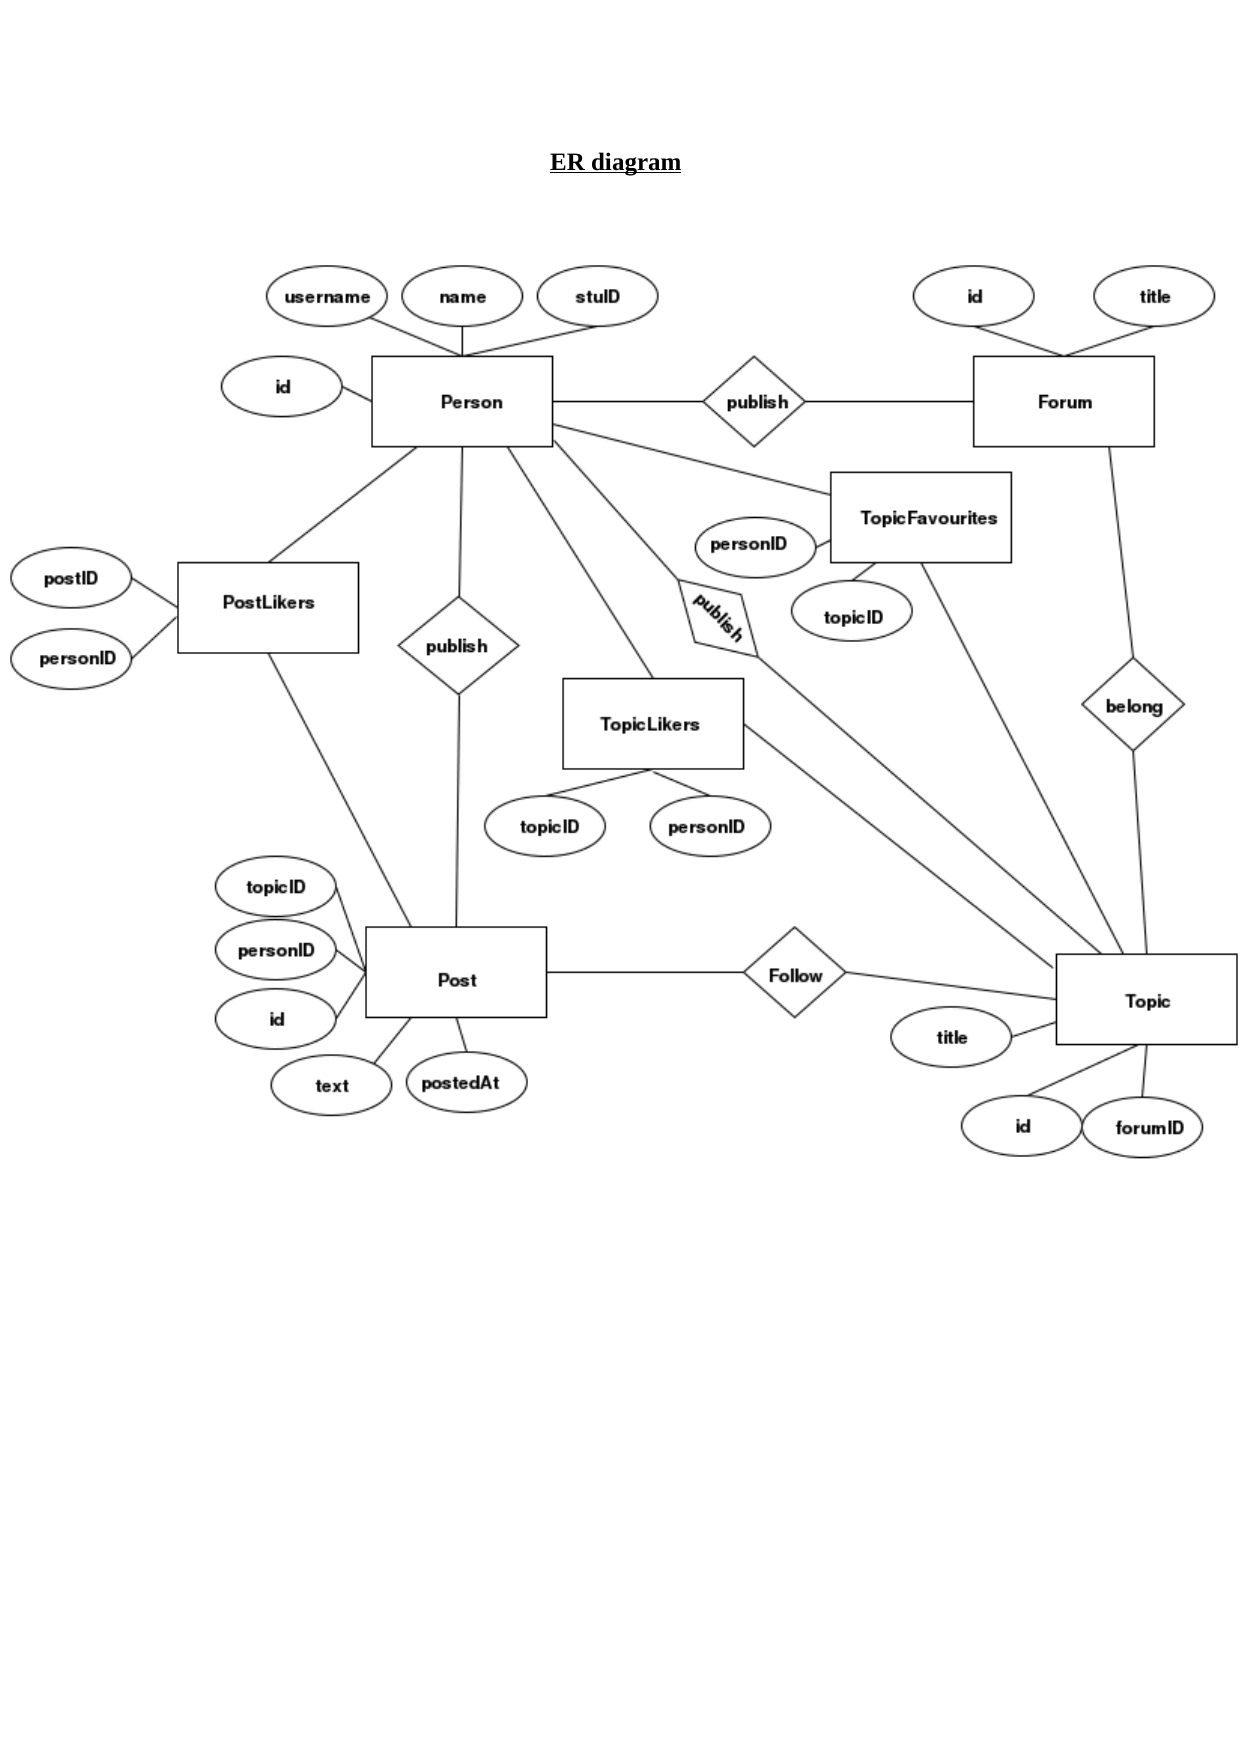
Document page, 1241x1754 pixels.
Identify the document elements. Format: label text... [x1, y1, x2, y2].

text ER diagram [118, 147, 1122, 176]
